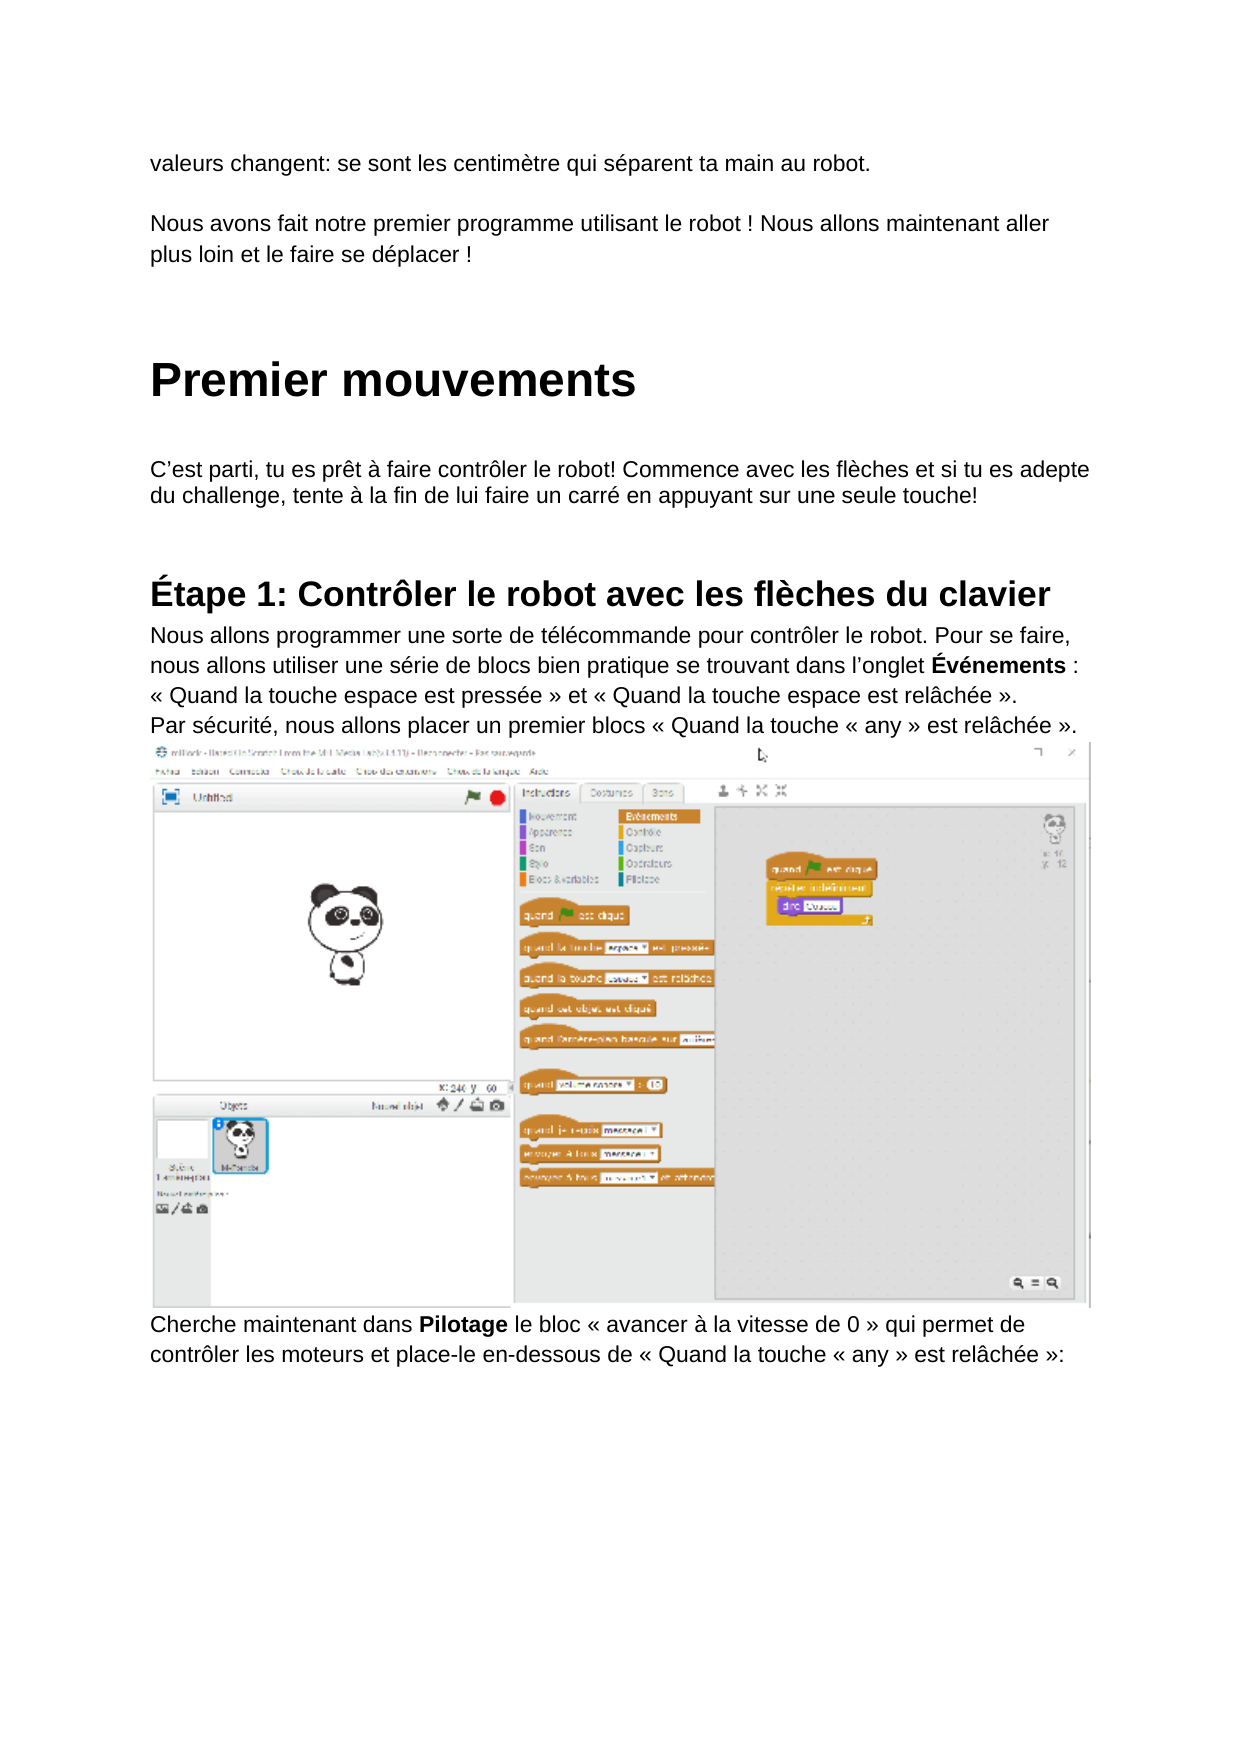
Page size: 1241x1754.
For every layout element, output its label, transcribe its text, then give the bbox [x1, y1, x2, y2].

picture [150, 742, 1091, 1308]
text Par sécurité, nous allons placer un premier blocs « Quand la touche « any » est relâchée ». [150, 712, 1090, 739]
text C’est parti, tu es prêt à faire contrôler le robot! Commence avec les flèches et si tu es adepte du challenge, tente à la fin de lui faire un carré en appuyant sur une seule touche! [150, 456, 1090, 535]
text Premier mouvements [150, 351, 1090, 406]
text Nous allons programmer une sorte de télécommande pour contrôler le robot. Pour se faire, nous allons utiliser une série de blocs bien pratique se trouvant dans l’onglet Événements : « Quand la touche espace est pressée » et « Quand la touche espace est relâchée ». [150, 622, 1090, 708]
text Cherche maintenant dans Pilotage le bloc « avancer à la vitesse de 0 » qui permet de contrôler les moteurs et place-le en-dessous de « Quand la touche « any » est relâchée »: [150, 1311, 1090, 1368]
text Nous avons fait notre premier programme utilisant le robot ! Nous allons maintenant aller plus loin et le faire se déplacer ! [150, 210, 1090, 267]
text valeurs changent: se sont les centimètre qui séparent ta main au robot. [150, 150, 1090, 176]
subtitle Étape 1: Contrôler le robot avec les flèches du clavier [150, 573, 1090, 613]
